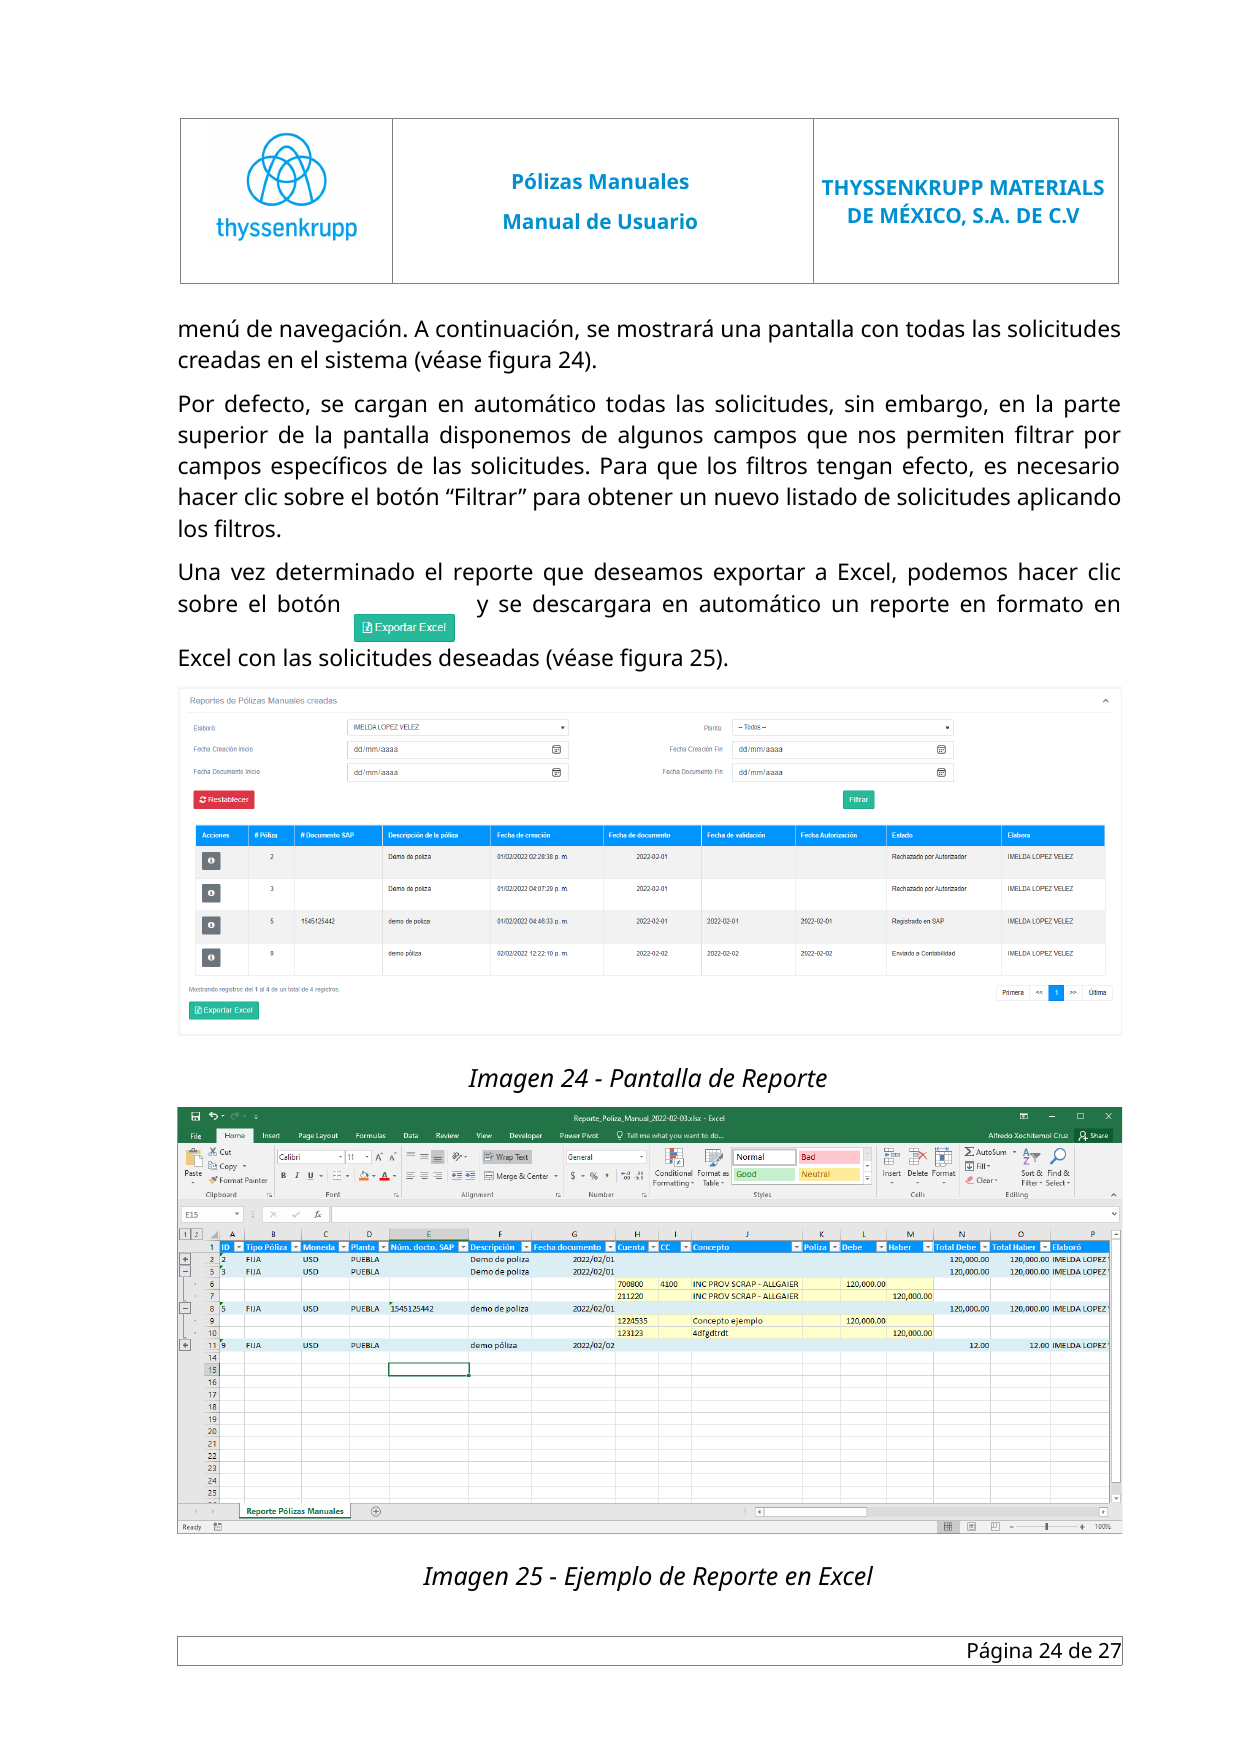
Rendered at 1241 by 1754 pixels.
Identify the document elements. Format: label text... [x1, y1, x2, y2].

text Por defecto, se cargan en automático todas las solicitudes, sin embargo, en la parte superior de la pantalla disponemos de algunos campos que nos permiten filtrar por campos específicos de las solicitudes. Para que los filtros tengan efecto, es necesario hacer clic sobre el botón “Filtrar” para obtener un nuevo listado de solicitudes aplicando los filtros. [177, 388, 1122, 544]
text Una vez determinado el reporte que deseamos exportar a Excel, podemos hacer clic sobre el botón y se descargara en automático un reporte en formato en Excel con las solicitudes deseadas (véase figura 25). [177, 556, 1122, 673]
text Imagen 25 - Ejemplo de Reporte en Excel [177, 1559, 1122, 1593]
text Imagen 24 - Pantalla de Reporte [177, 1061, 1122, 1094]
text menú de navegación. A continuación, se mostrará una pantalla con todas las solicitudes creadas en el sistema (véase figura 24). [177, 313, 1122, 375]
